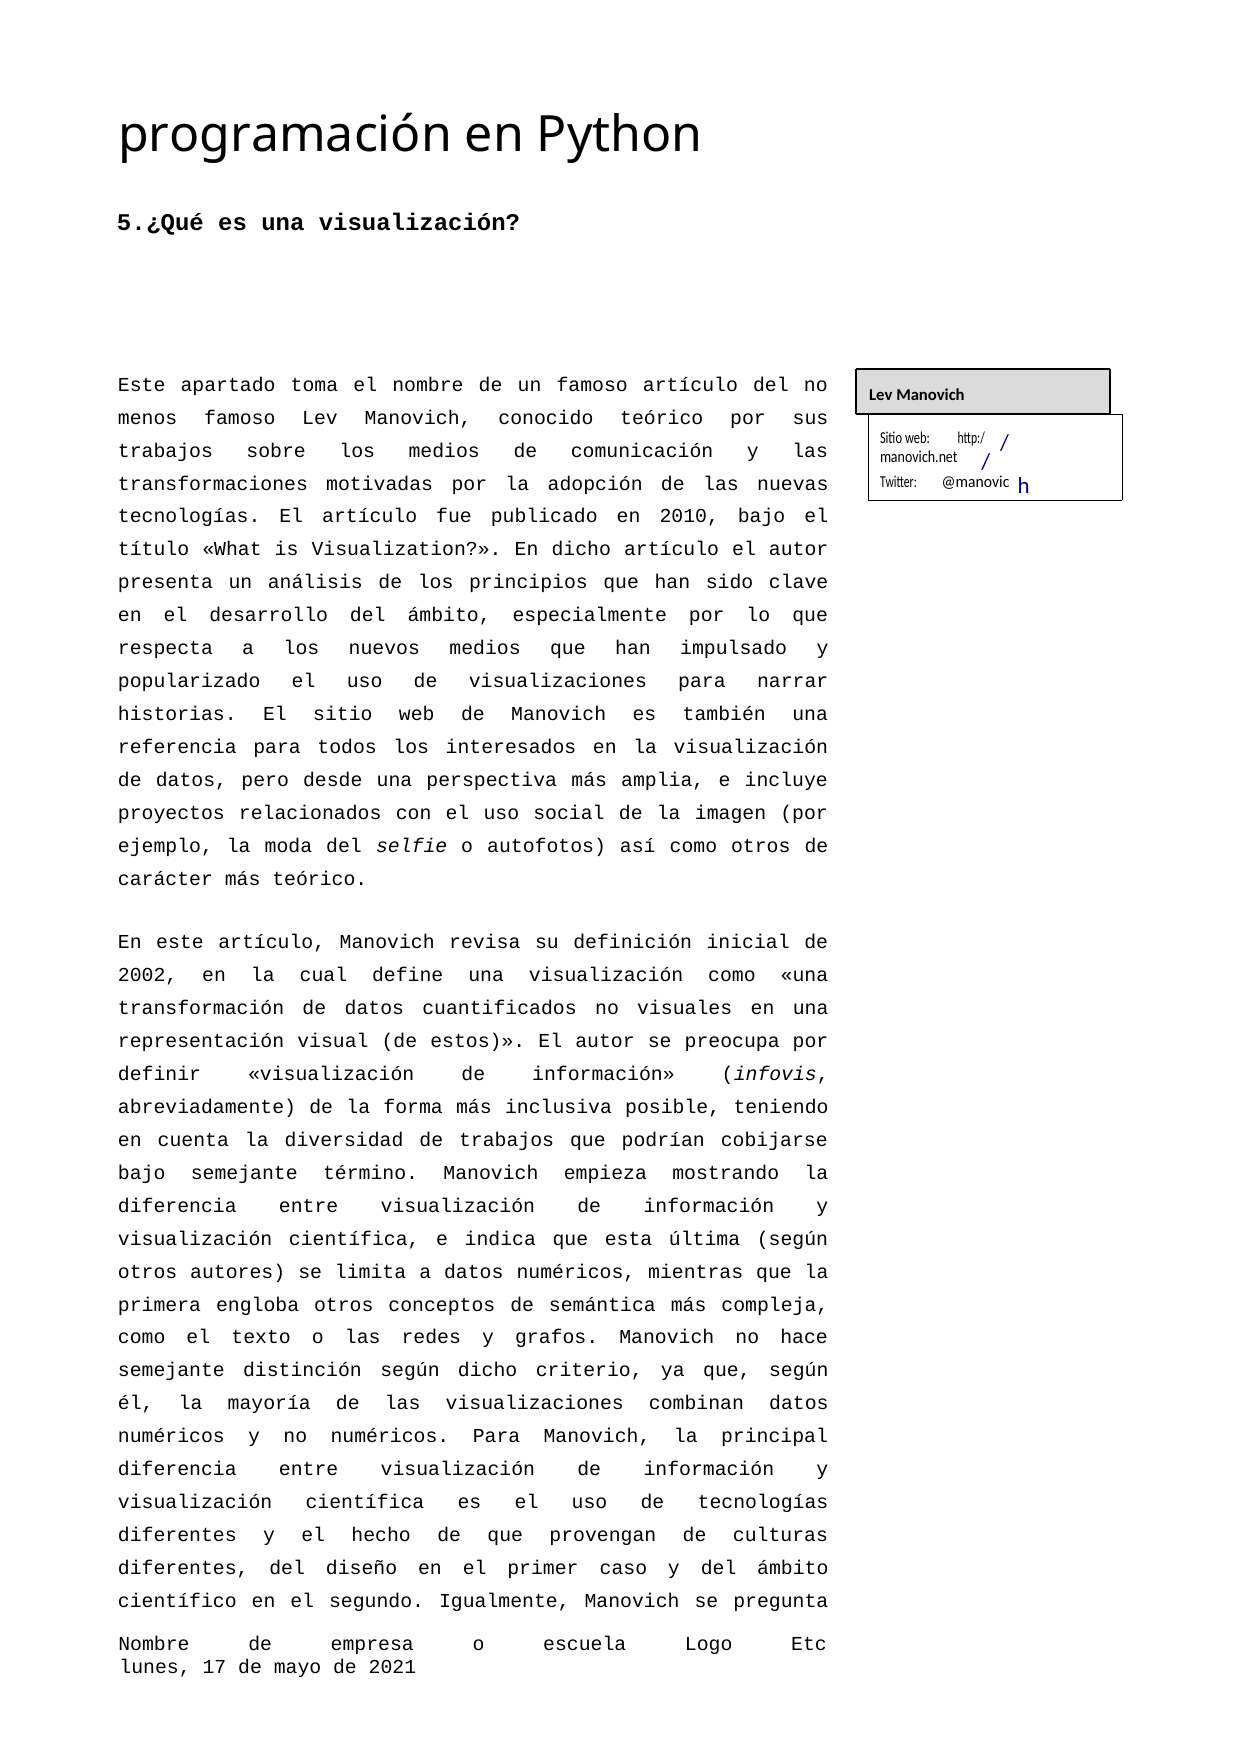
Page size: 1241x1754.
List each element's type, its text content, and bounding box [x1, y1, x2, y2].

subtitle ¿Qué es una visualización? [117, 210, 1107, 237]
text En este artículo, Manovich revisa su definición inicial de 2002, en la cual define una visualización como «una transformación de datos cuantificados no visuales en una representación visual (de estos)». El autor se preocupa por definir «visualización de información» (infovis, abreviadamente) de la forma más inclusiva posible, teniendo en cuenta la diversidad de trabajos que podrían cobijarse bajo semejante término. Manovich empieza mostrando la diferencia entre visualización de información y visualización científica, e indica que esta última (según otros autores) se limita a datos numéricos, mientras que la primera engloba otros conceptos de semántica más compleja, como el texto o las redes y grafos. Manovich no hace semejante distinción según dicho criterio, ya que, según él, la mayoría de las visualizaciones combinan datos numéricos y no numéricos. Para Manovich, la principal diferencia entre visualización de información y visualización científica es el uso de tecnologías diferentes y el hecho de que provengan de culturas diferentes, del diseño en el primer caso y del ámbito científico en el segundo. Igualmente, Manovich se pregunta [118, 932, 828, 1613]
text Este apartado toma el nombre de un famoso artículo del no menos famoso Lev Manovich, conocido teórico por sus trabajos sobre los medios de comunicación y las transformaciones motivadas por la adopción de las nuevas tecnologías. El artículo fue publicado en 2010, bajo el título «What is Visualization?». En dicho artículo el autor presenta un análisis de los principios que han sido clave en el desarrollo del ámbito, especialmente por lo que respecta a los nuevos medios que han impulsado y popularizado el uso de visualizaciones para narrar historias. El sitio web de Manovich es también una referencia para todos los interesados en la visualización de datos, pero desde una perspectiva más amplia, e incluye proyectos relacionados con el uso social de la imagen (por ejemplo, la moda del selfie o autofotos) así como otros de carácter más teórico. [118, 375, 828, 891]
